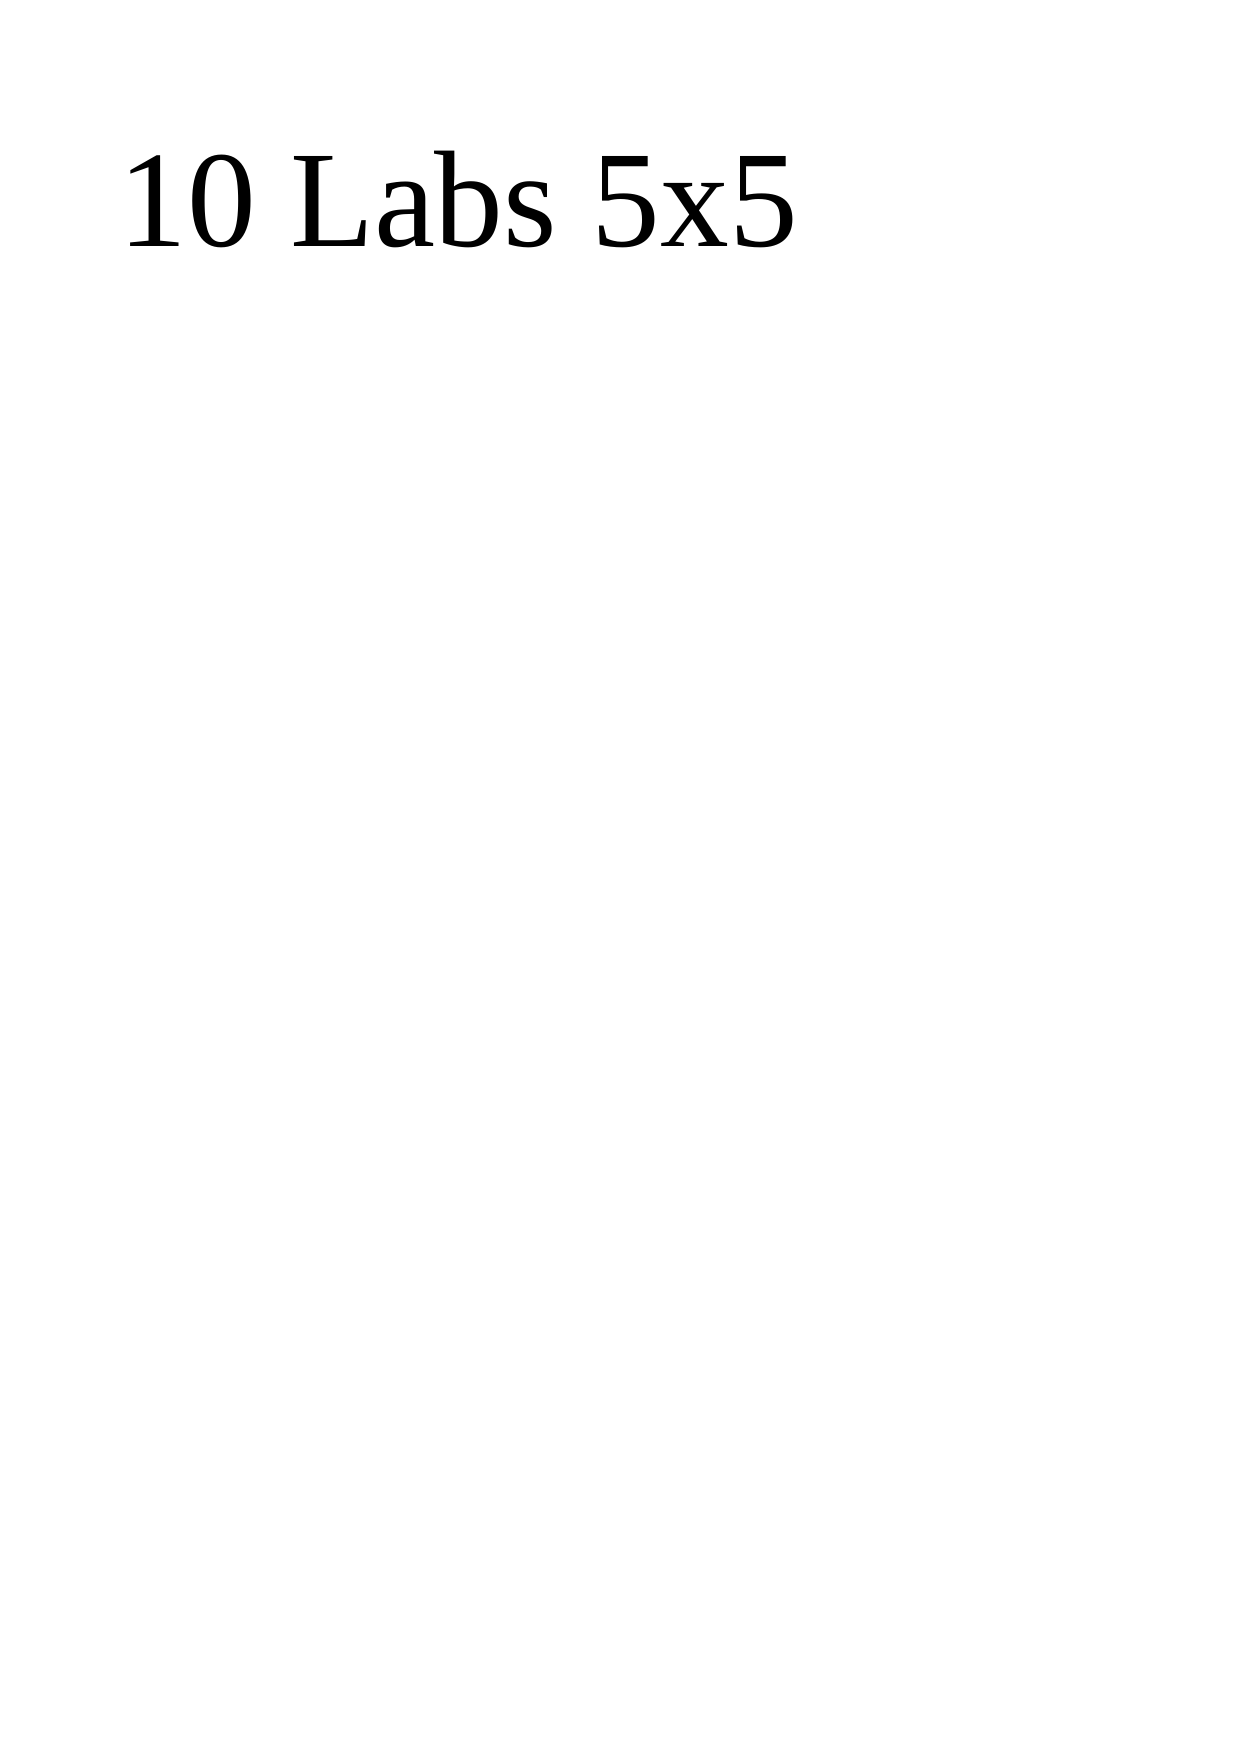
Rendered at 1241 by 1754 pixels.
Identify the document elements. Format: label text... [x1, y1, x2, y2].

text 10 Labs 5x5 [118, 118, 1122, 276]
